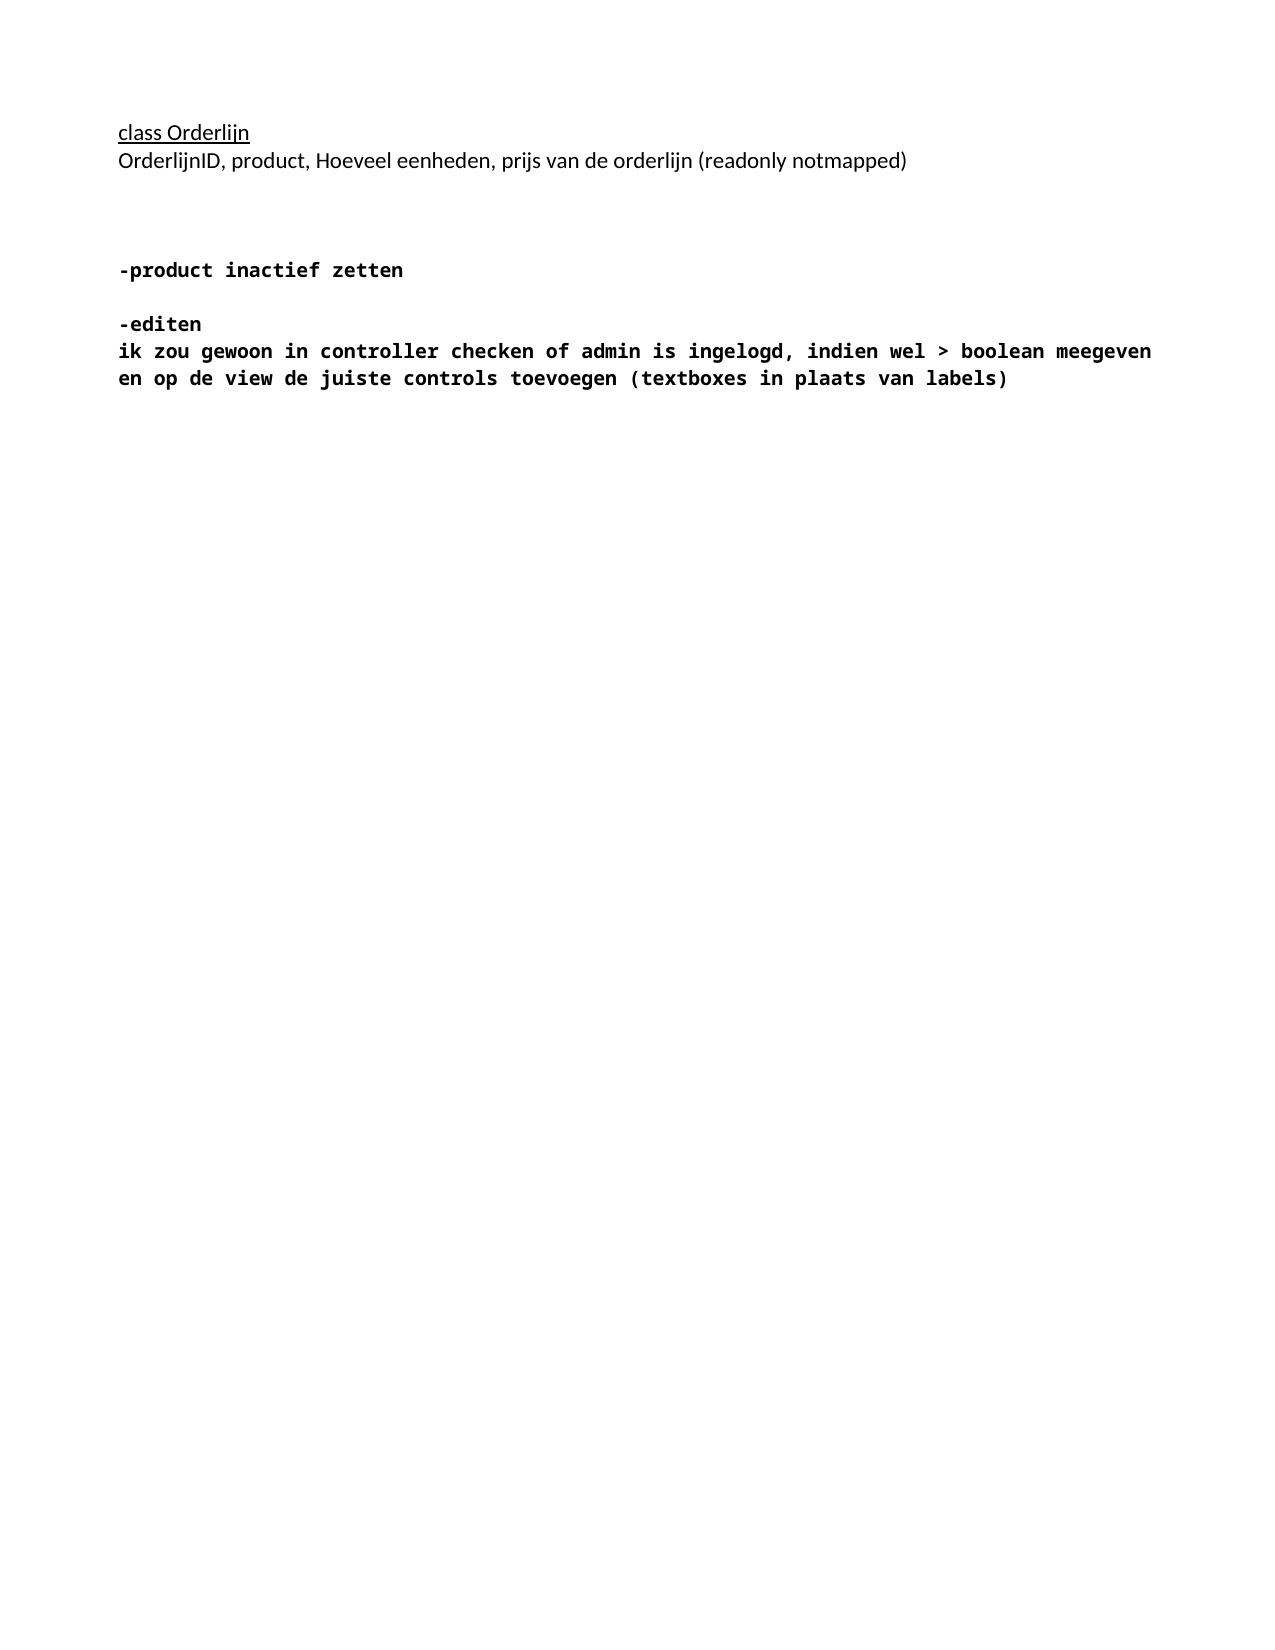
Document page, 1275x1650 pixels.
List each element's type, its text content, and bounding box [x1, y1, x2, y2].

text -product inactief zetten [118, 256, 1157, 283]
text OrderlijnID, product, Hoeveel eenheden, prijs van de orderlijn (readonly notmapped) [118, 146, 1157, 174]
text -editen [118, 310, 1157, 337]
text ik zou gewoon in controller checken of admin is ingelogd, indien wel > boolean meegeven en op de view de juiste controls toevoegen (textboxes in plaats van labels) [118, 337, 1157, 391]
text class Orderlijn [118, 118, 1157, 146]
